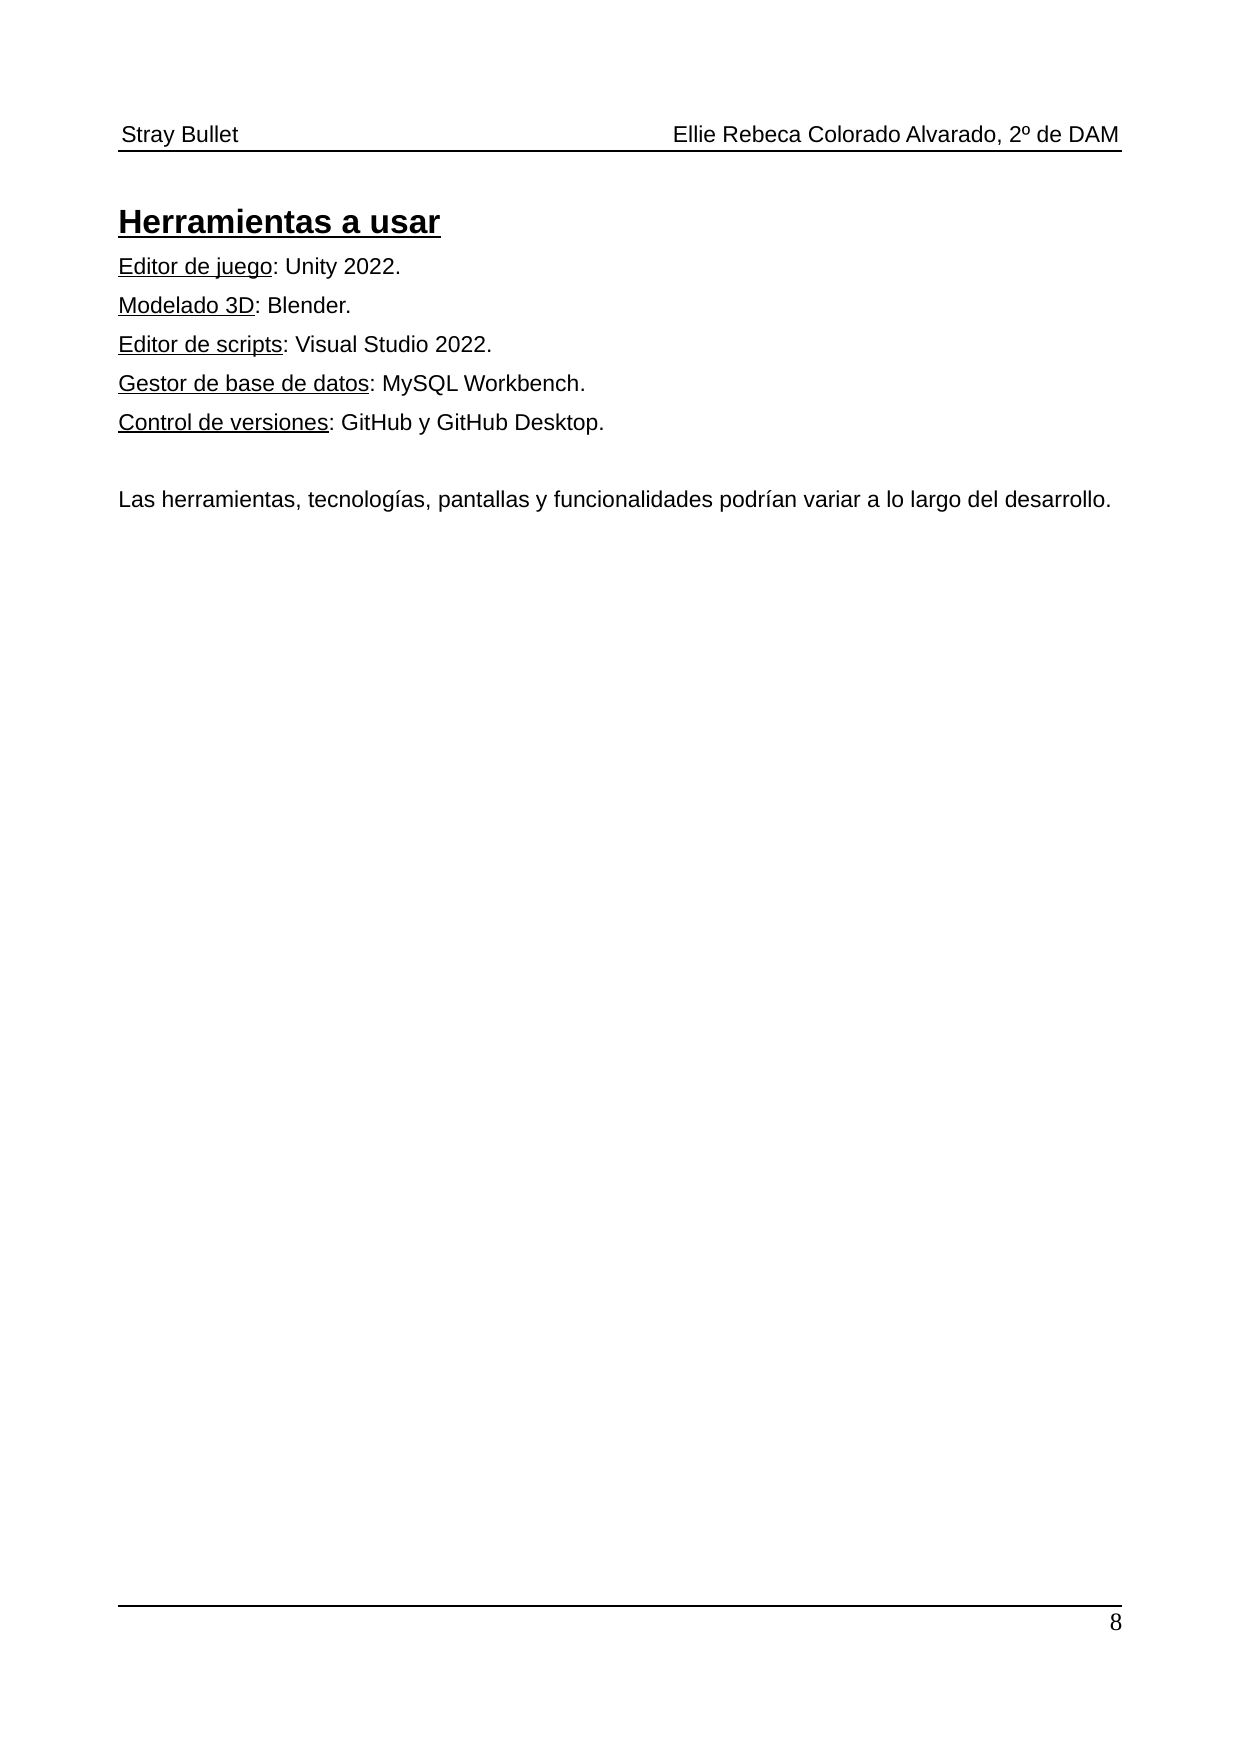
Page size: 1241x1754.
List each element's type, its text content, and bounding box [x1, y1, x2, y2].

text Editor de juego: Unity 2022. [118, 253, 1122, 279]
subtitle Herramientas a usar [118, 202, 1122, 241]
text Modelado 3D: Blender. [118, 292, 1122, 318]
text Control de versiones: GitHub y GitHub Desktop. [118, 409, 1122, 435]
text Gestor de base de datos: MySQL Workbench. [118, 370, 1122, 396]
text Editor de scripts: Visual Studio 2022. [118, 331, 1122, 357]
text Las herramientas, tecnologías, pantallas y funcionalidades podrían variar a lo largo del desarrollo. [118, 486, 1122, 513]
